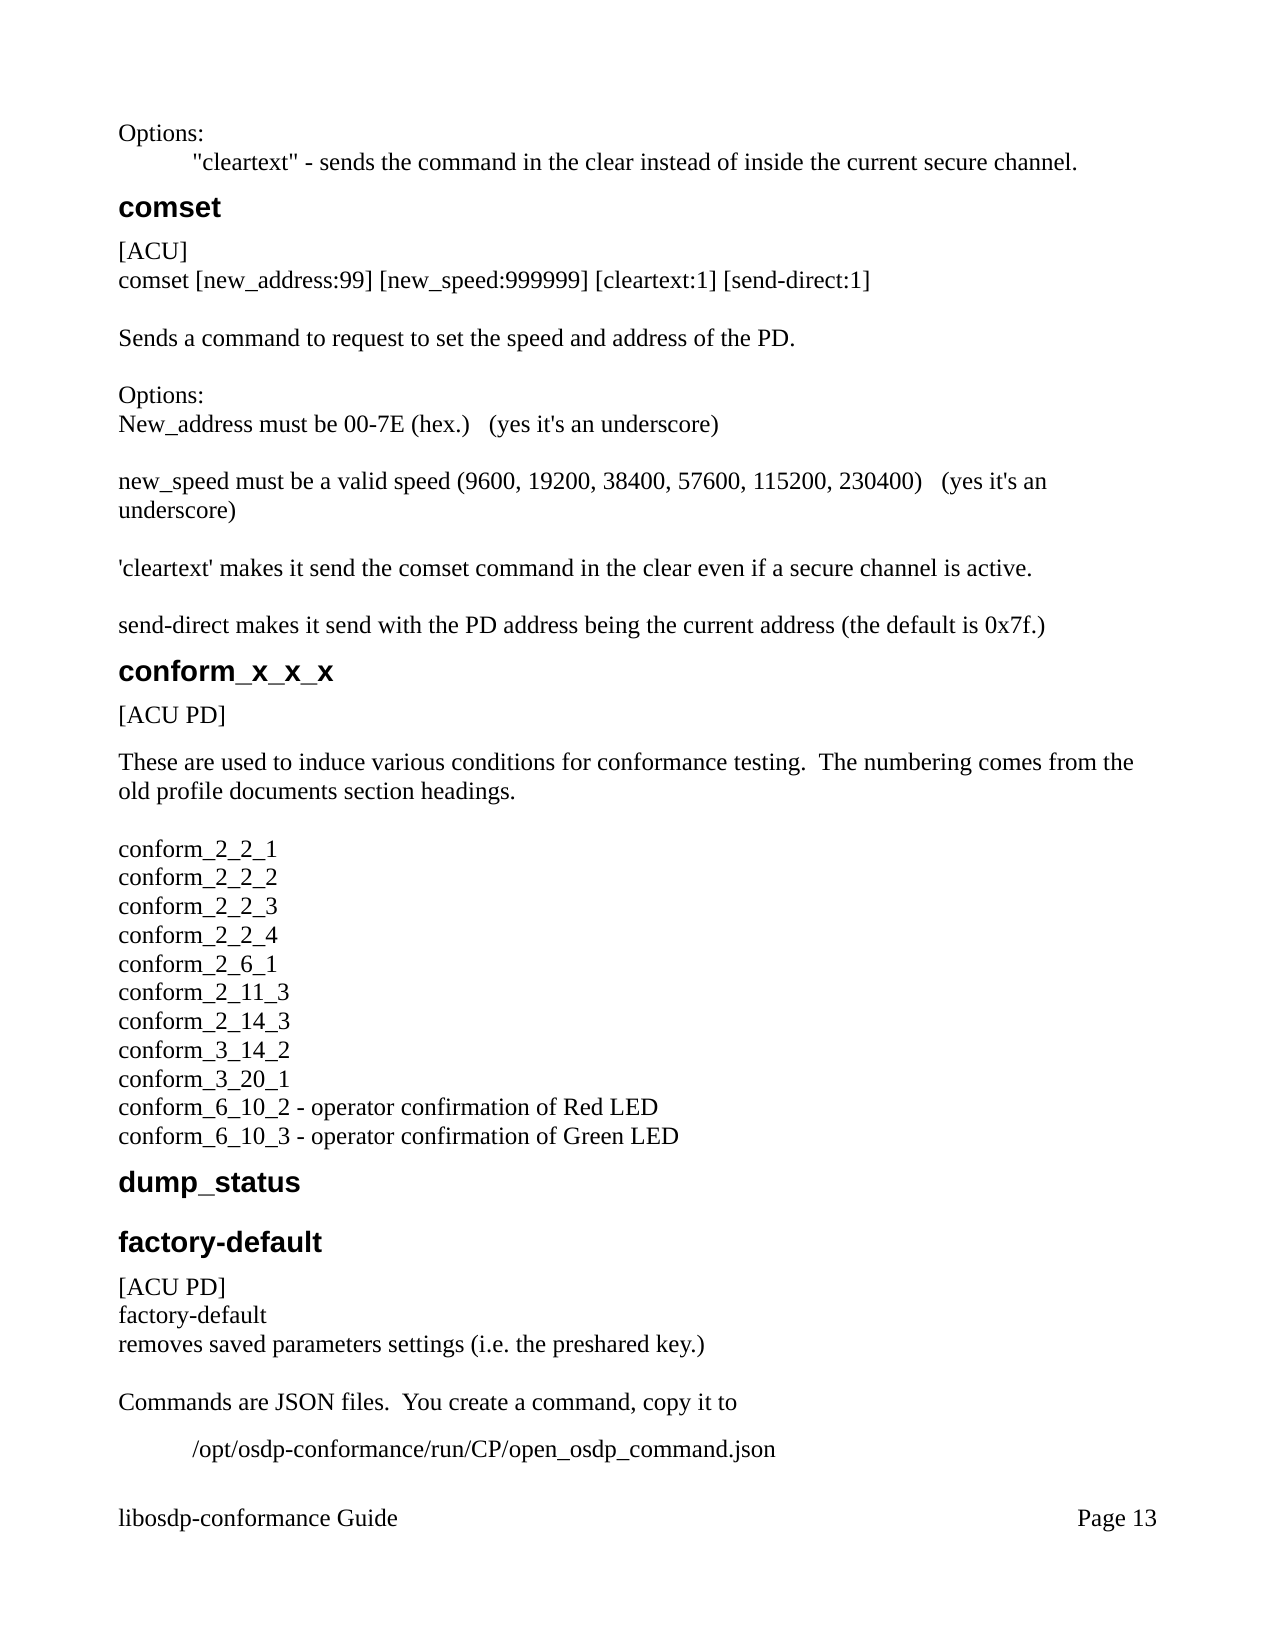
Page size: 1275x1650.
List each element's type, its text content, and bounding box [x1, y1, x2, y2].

text Options: [118, 118, 1157, 147]
text conform_2_2_2 [118, 862, 1157, 891]
text Options: [118, 380, 1157, 409]
subtitle comset [118, 190, 1157, 224]
text [ACU PD] [118, 700, 1157, 728]
text 'cleartext' makes it send the comset command in the clear even if a secure channel is active. [118, 553, 1157, 581]
text "cleartext" - sends the command in the clear instead of inside the current secure channel. [118, 147, 1157, 176]
subtitle dump_status [118, 1164, 1157, 1198]
text removes saved parameters settings (i.e. the preshared key.) [118, 1329, 1157, 1358]
text send-direct makes it send with the PD address being the current address (the default is 0x7f.) [118, 610, 1157, 639]
text New_address must be 00-7E (hex.) (yes it's an underscore) [118, 409, 1157, 438]
text conform_2_2_1 [118, 834, 1157, 862]
text conform_2_2_3 [118, 891, 1157, 920]
text new_speed must be a valid speed (9600, 19200, 38400, 57600, 115200, 230400) (yes it's an underscore) [118, 466, 1157, 524]
subtitle factory-default [118, 1225, 1157, 1259]
text factory-default [118, 1300, 1157, 1329]
text Commands are JSON files. You create a command, copy it to [118, 1387, 1157, 1415]
text conform_3_14_2 [118, 1035, 1157, 1064]
text [ACU] [118, 236, 1157, 265]
text Sends a command to request to set the speed and address of the PD. [118, 323, 1157, 351]
text conform_2_14_3 [118, 1006, 1157, 1035]
subtitle conform_x_x_x [118, 653, 1157, 687]
text conform_2_6_1 [118, 949, 1157, 977]
text conform_3_20_1 [118, 1064, 1157, 1092]
text /opt/osdp-conformance/run/CP/open_osdp_command.json [118, 1434, 1157, 1463]
text conform_2_2_4 [118, 920, 1157, 949]
text conform_2_11_3 [118, 977, 1157, 1006]
text [ACU PD] [118, 1272, 1157, 1300]
text These are used to induce various conditions for conformance testing. The numbering comes from the old profile documents section headings. [118, 747, 1157, 805]
text conform_6_10_3 - operator confirmation of Green LED [118, 1121, 1157, 1150]
text conform_6_10_2 - operator confirmation of Red LED [118, 1092, 1157, 1121]
text comset [new_address:99] [new_speed:999999] [cleartext:1] [send-direct:1] [118, 265, 1157, 294]
